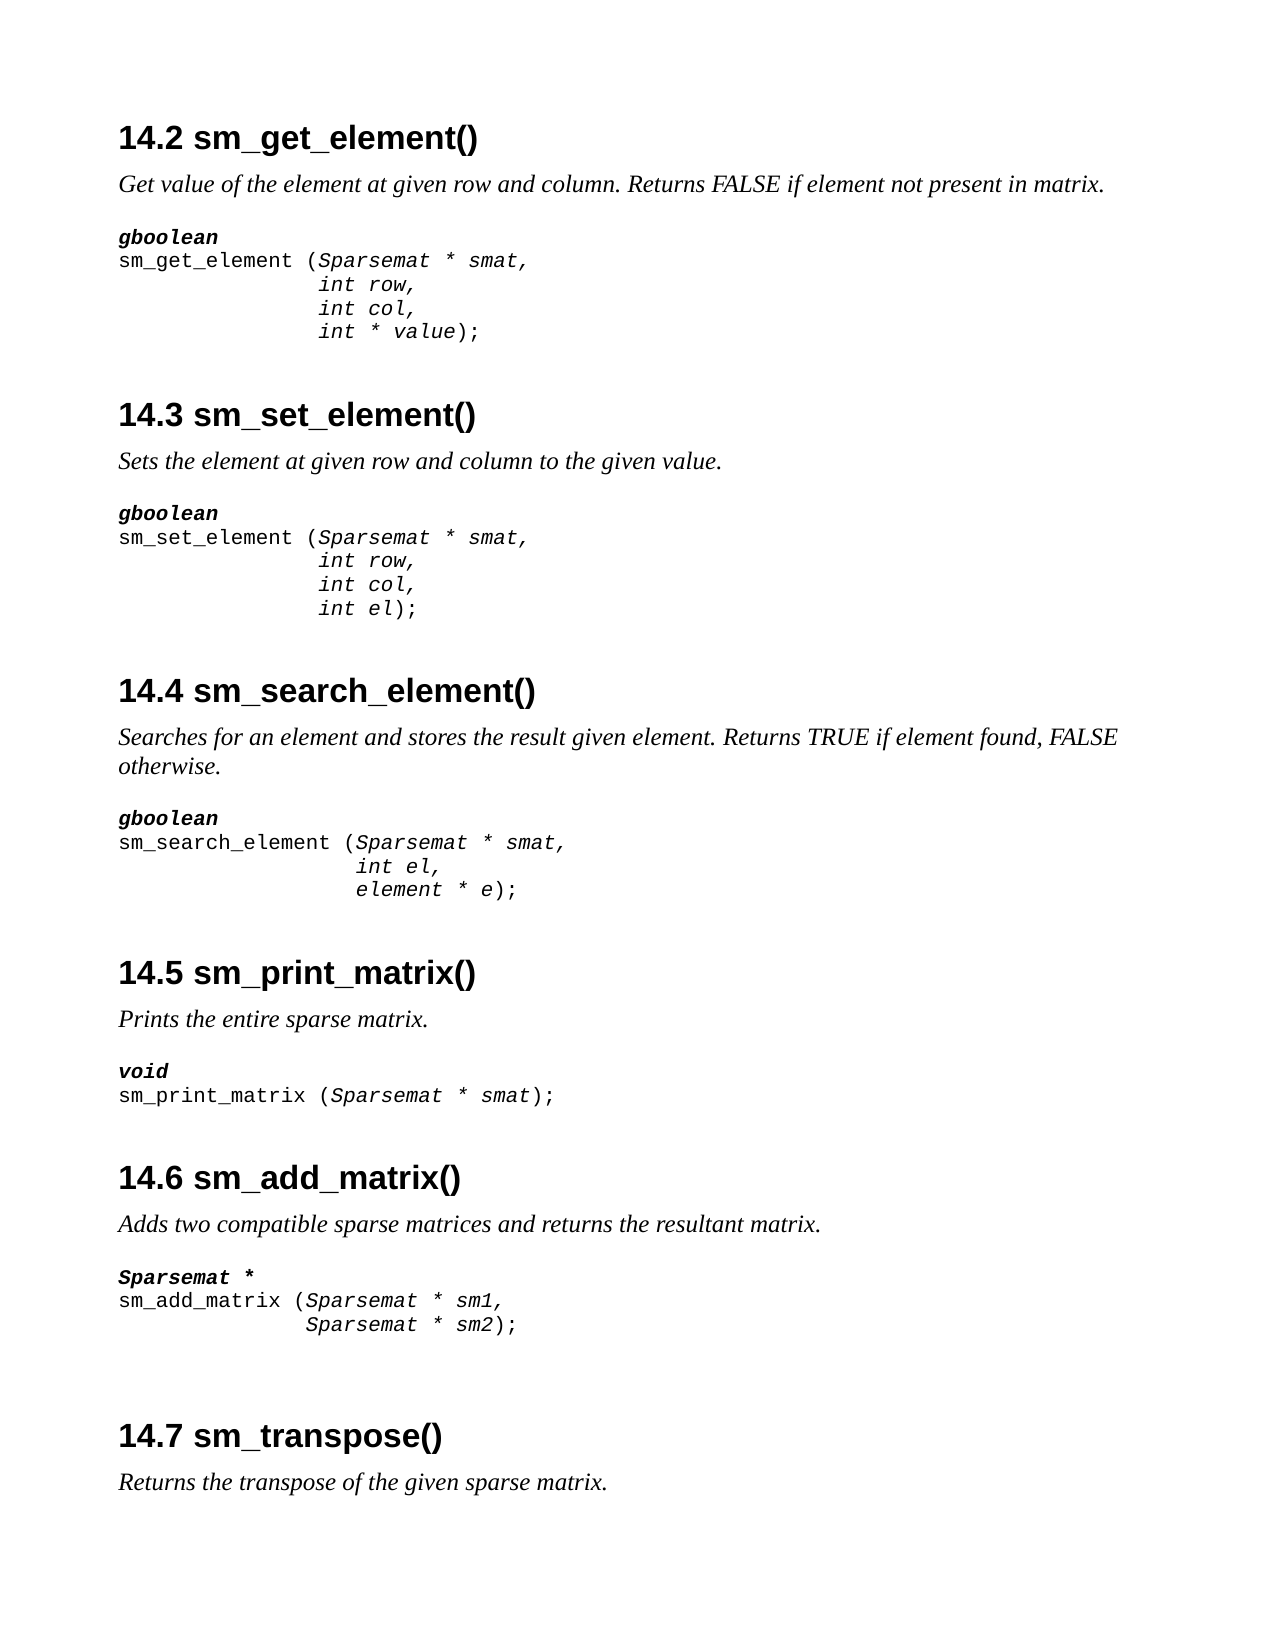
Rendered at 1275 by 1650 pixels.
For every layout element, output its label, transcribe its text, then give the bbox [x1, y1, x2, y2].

subtitle sm_set_element() [118, 394, 1157, 433]
text Prints the entire sparse matrix. [118, 1004, 1157, 1032]
text int el); [118, 598, 1157, 621]
text int row, [118, 274, 1157, 298]
text sm_set_element (Sparsemat * smat, [118, 527, 1157, 551]
text Adds two compatible sparse matrices and returns the resultant matrix. [118, 1209, 1157, 1238]
text Sparsemat * [118, 1267, 1157, 1290]
subtitle sm_print_matrix() [118, 953, 1157, 991]
text int el, [118, 856, 1157, 879]
text sm_print_matrix (Sparsemat * smat); [118, 1085, 1157, 1108]
text Searches for an element and stores the result given element. Returns TRUE if element found, FALSE otherwise. [118, 722, 1157, 780]
subtitle sm_transpose() [118, 1416, 1157, 1455]
text gboolean [118, 808, 1157, 832]
text void [118, 1061, 1157, 1085]
subtitle sm_add_matrix() [118, 1158, 1157, 1197]
text Sets the element at given row and column to the given value. [118, 446, 1157, 474]
text int col, [118, 298, 1157, 321]
text gboolean [118, 503, 1157, 527]
text sm_add_matrix (Sparsemat * sm1, [118, 1290, 1157, 1314]
text sm_search_element (Sparsemat * smat, [118, 832, 1157, 856]
text Returns the transpose of the given sparse matrix. [118, 1467, 1157, 1496]
text Sparsemat * sm2); [118, 1314, 1157, 1338]
text int row, [118, 551, 1157, 574]
subtitle sm_get_element() [118, 118, 1157, 157]
text int * value); [118, 321, 1157, 345]
text element * e); [118, 879, 1157, 903]
text gboolean [118, 227, 1157, 250]
subtitle sm_search_element() [118, 671, 1157, 710]
text int col, [118, 574, 1157, 598]
text sm_get_element (Sparsemat * smat, [118, 250, 1157, 274]
text Get value of the element at given row and column. Returns FALSE if element not present in matrix. [118, 169, 1157, 198]
